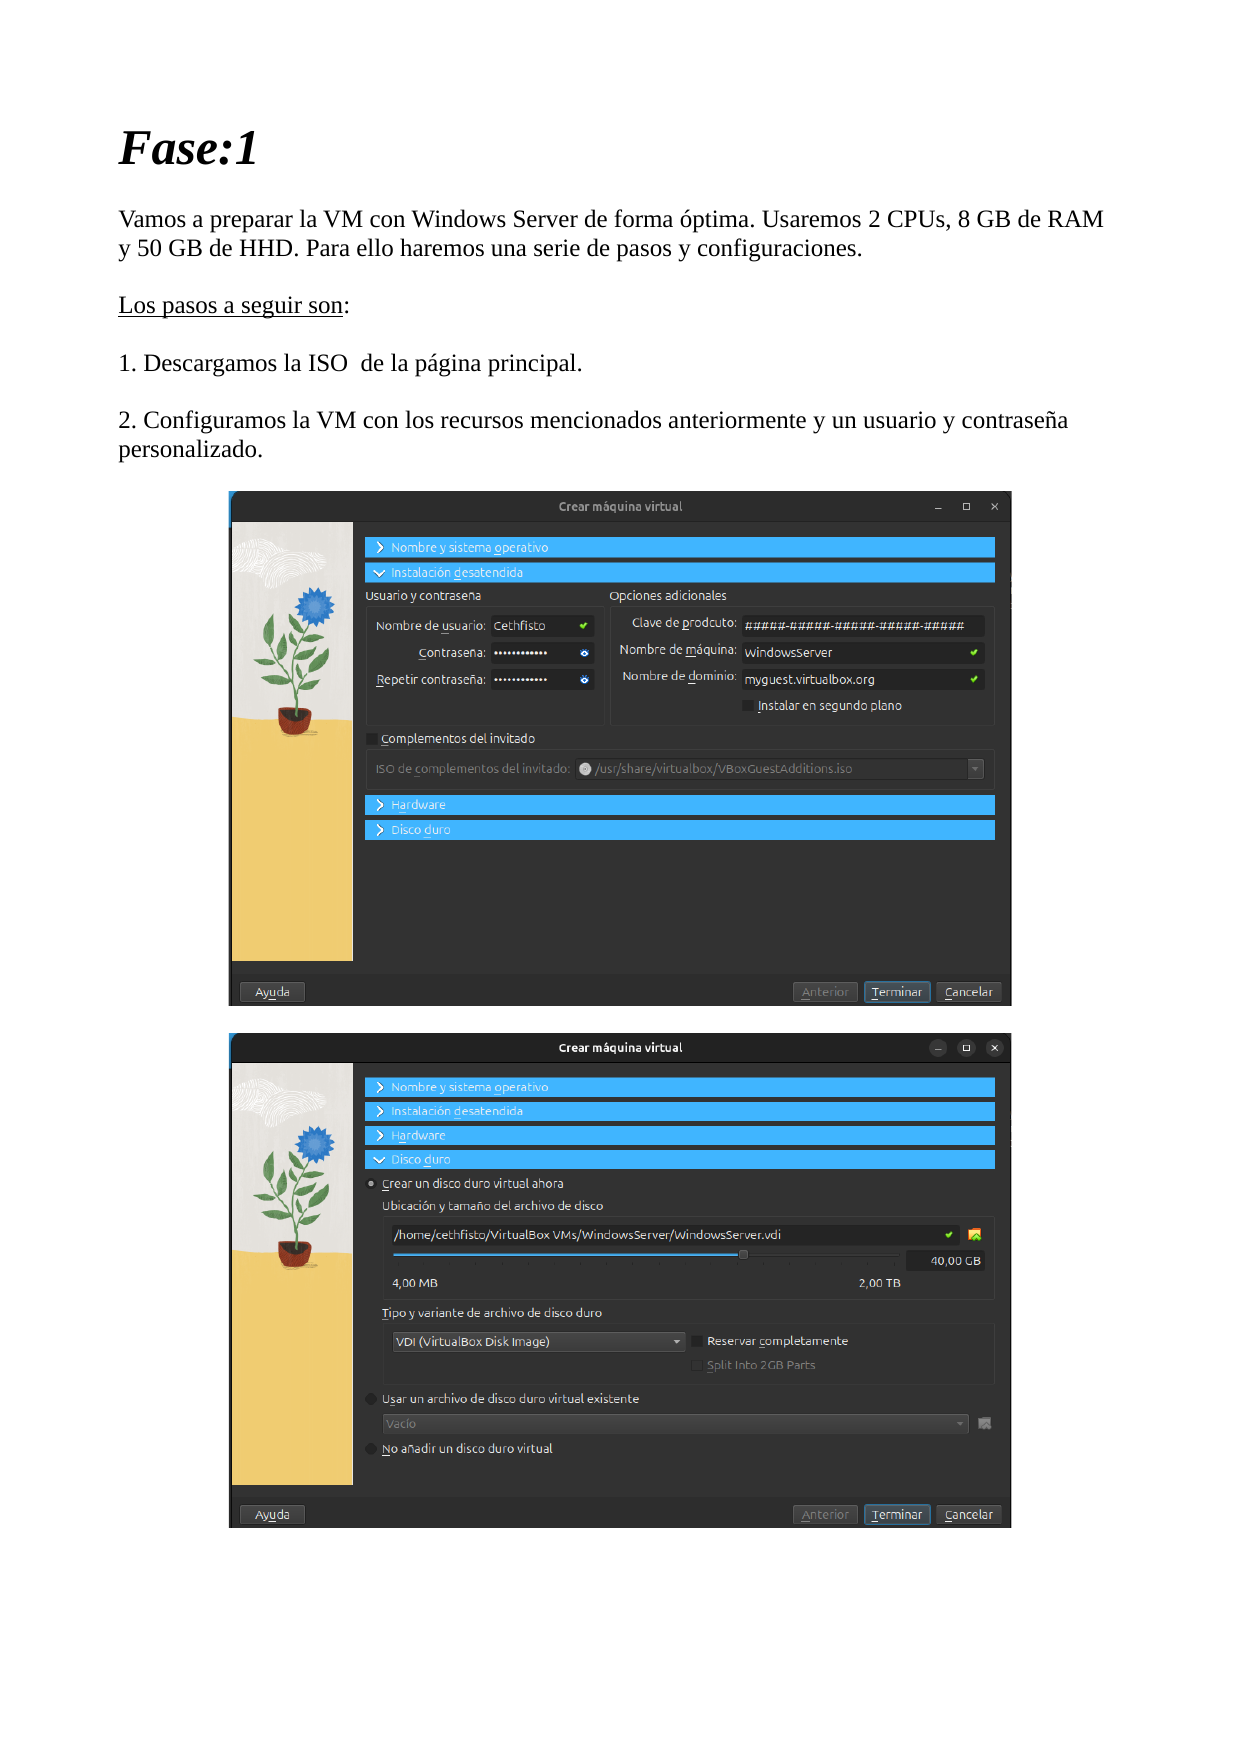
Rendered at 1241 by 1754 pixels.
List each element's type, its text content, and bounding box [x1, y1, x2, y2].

text 1. Descargamos la ISO de la página principal. [118, 348, 1122, 377]
picture [228, 491, 1012, 1006]
text 2. Configuramos la VM con los recursos mencionados anteriormente y un usuario y contraseña personalizado. [118, 406, 1122, 463]
text Los pasos a seguir son: [118, 291, 1122, 319]
text Fase:1 [118, 118, 1122, 176]
picture [228, 1033, 1012, 1528]
text Vamos a preparar la VM con Windows Server de forma óptima. Usaremos 2 CPUs, 8 GB de RAM y 50 GB de HHD. Para ello haremos una serie de pasos y configuraciones. [118, 204, 1122, 262]
